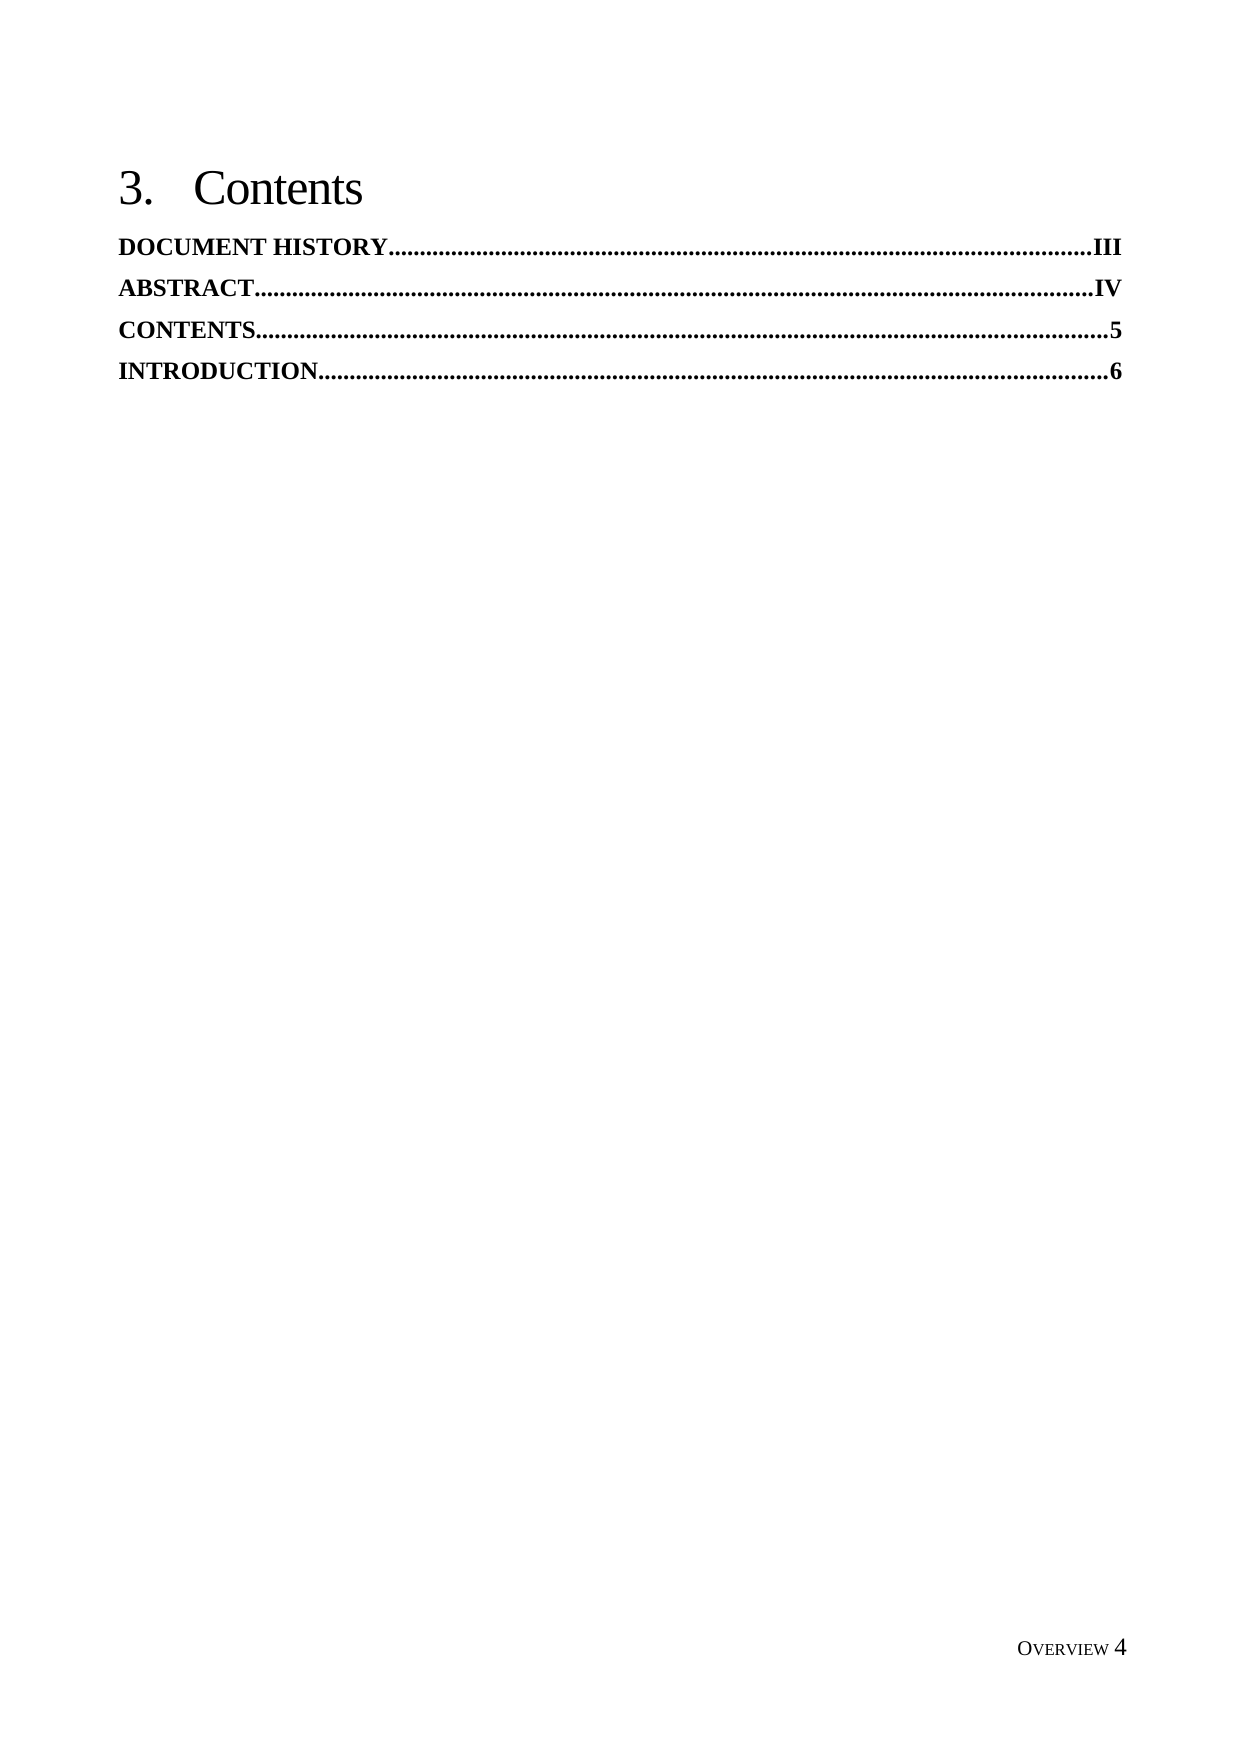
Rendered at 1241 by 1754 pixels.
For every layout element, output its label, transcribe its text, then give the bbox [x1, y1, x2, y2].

text Introduction 6 [118, 356, 1122, 385]
text Contents 5 [118, 315, 1122, 343]
text Abstract iv [118, 273, 1122, 302]
text Document History iii [118, 232, 1122, 261]
subtitle Contents [118, 158, 1122, 216]
